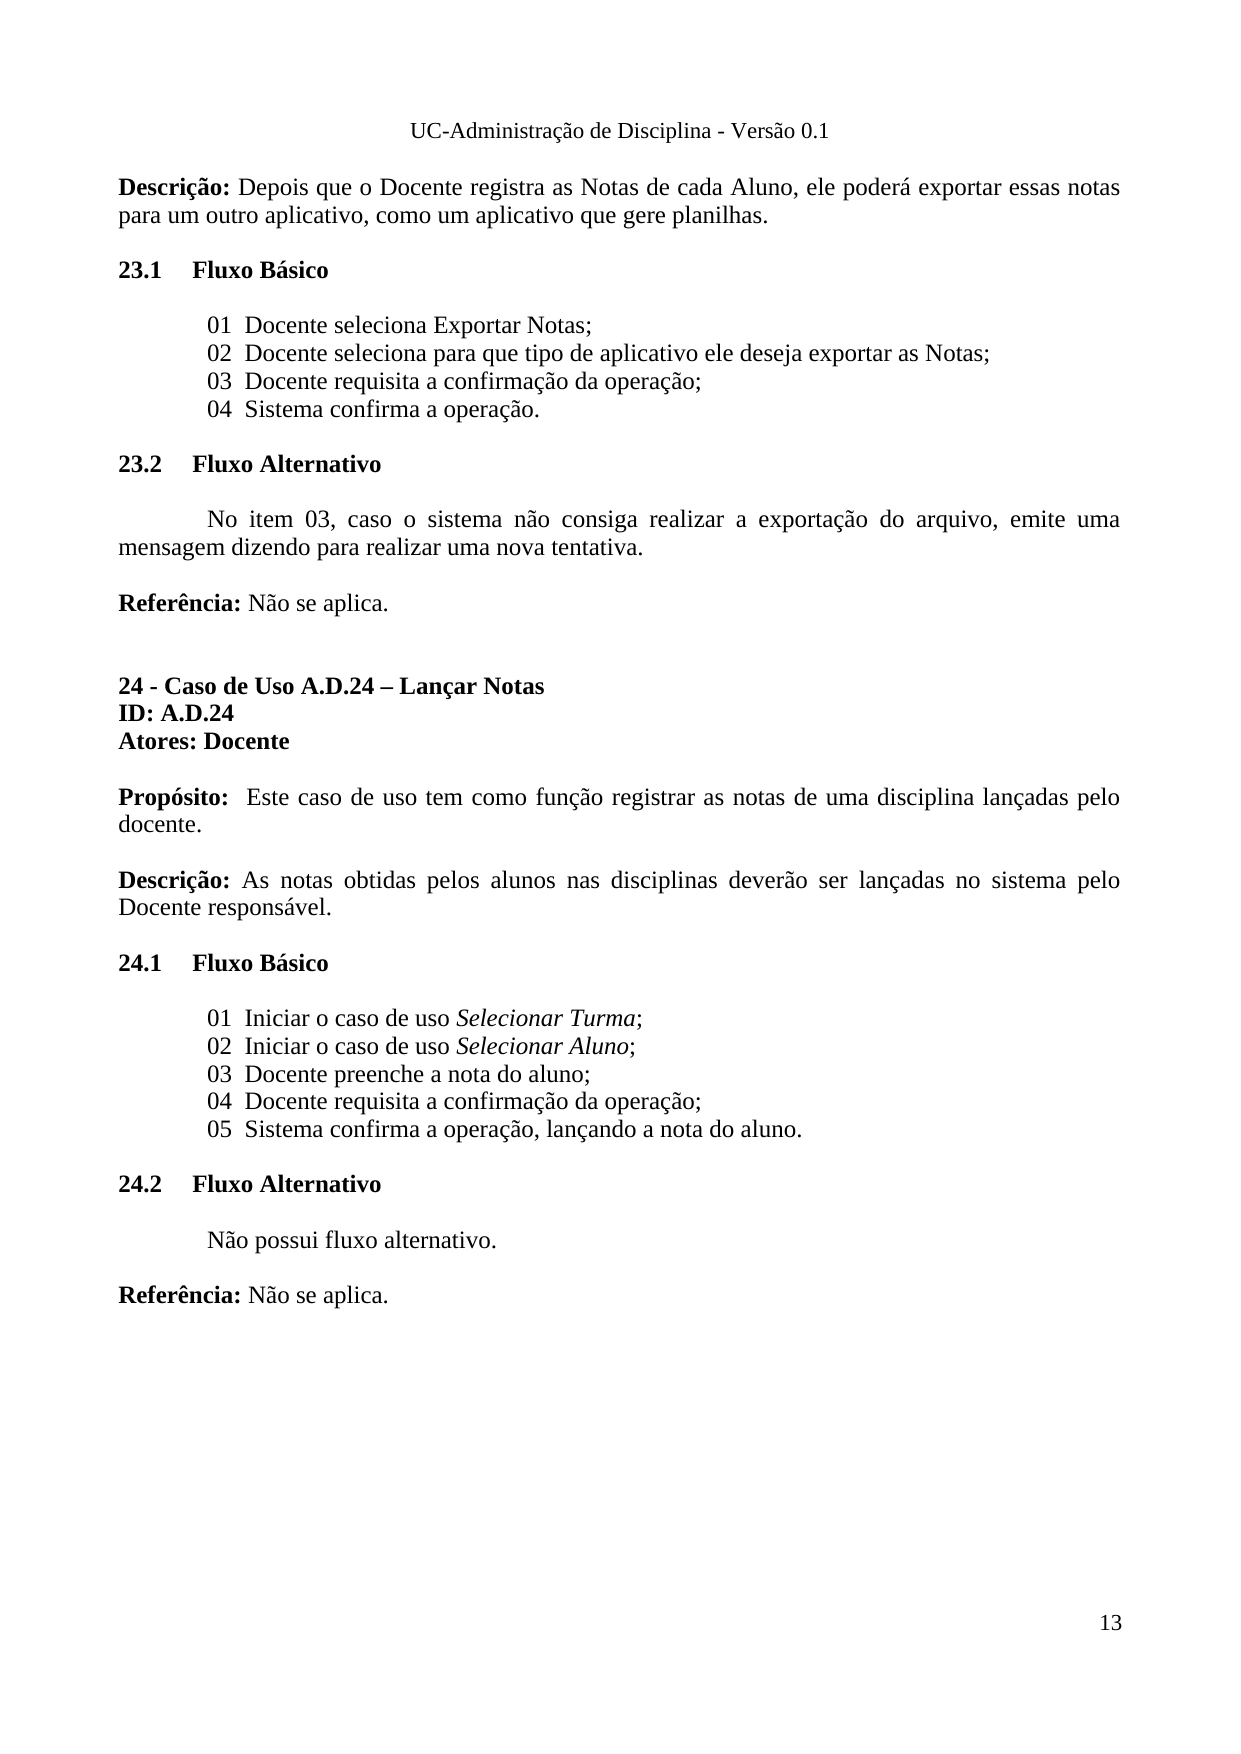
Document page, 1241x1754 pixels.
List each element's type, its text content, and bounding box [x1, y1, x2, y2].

text ID: A.D.24 [118, 699, 1122, 727]
text 02 Docente seleciona para que tipo de aplicativo ele deseja exportar as Notas; [118, 339, 1122, 367]
text Não possui fluxo alternativo. [118, 1226, 1122, 1254]
text 04 Sistema confirma a operação. [118, 395, 1122, 422]
text 23.1 Fluxo Básico [118, 256, 1122, 284]
text Referência: Não se aplica. [118, 589, 1122, 616]
text 03 Docente preenche a nota do aluno; [118, 1060, 1122, 1087]
text Descrição: As notas obtidas pelos alunos nas disciplinas deverão ser lançadas no sistema pelo Docente responsável. [118, 866, 1122, 921]
text 01 Iniciar o caso de uso Selecionar Turma; [118, 1004, 1122, 1032]
text 23.2 Fluxo Alternativo [118, 450, 1122, 478]
text 02 Iniciar o caso de uso Selecionar Aluno; [118, 1032, 1122, 1060]
text Atores: Docente [118, 727, 1122, 755]
text Propósito: Este caso de uso tem como função registrar as notas de uma disciplina lançadas pelo docente. [118, 783, 1122, 838]
text 03 Docente requisita a confirmação da operação; [118, 367, 1122, 395]
text 24.2 Fluxo Alternativo [118, 1171, 1122, 1198]
text Descrição: Depois que o Docente registra as Notas de cada Aluno, ele poderá exportar essas notas para um outro aplicativo, como um aplicativo que gere planilhas. [118, 173, 1122, 228]
text 01 Docente seleciona Exportar Notas; [118, 312, 1122, 339]
text No item 03, caso o sistema não consiga realizar a exportação do arquivo, emite uma mensagem dizendo para realizar uma nova tentativa. [118, 506, 1122, 561]
text 05 Sistema confirma a operação, lançando a nota do aluno. [118, 1115, 1122, 1143]
text 04 Docente requisita a confirmação da operação; [118, 1087, 1122, 1115]
text 24.1 Fluxo Básico [118, 949, 1122, 977]
subtitle 24 - Caso de Uso A.D.24 – Lançar Notas [118, 672, 1122, 699]
text Referência: Não se aplica. [118, 1281, 1122, 1309]
